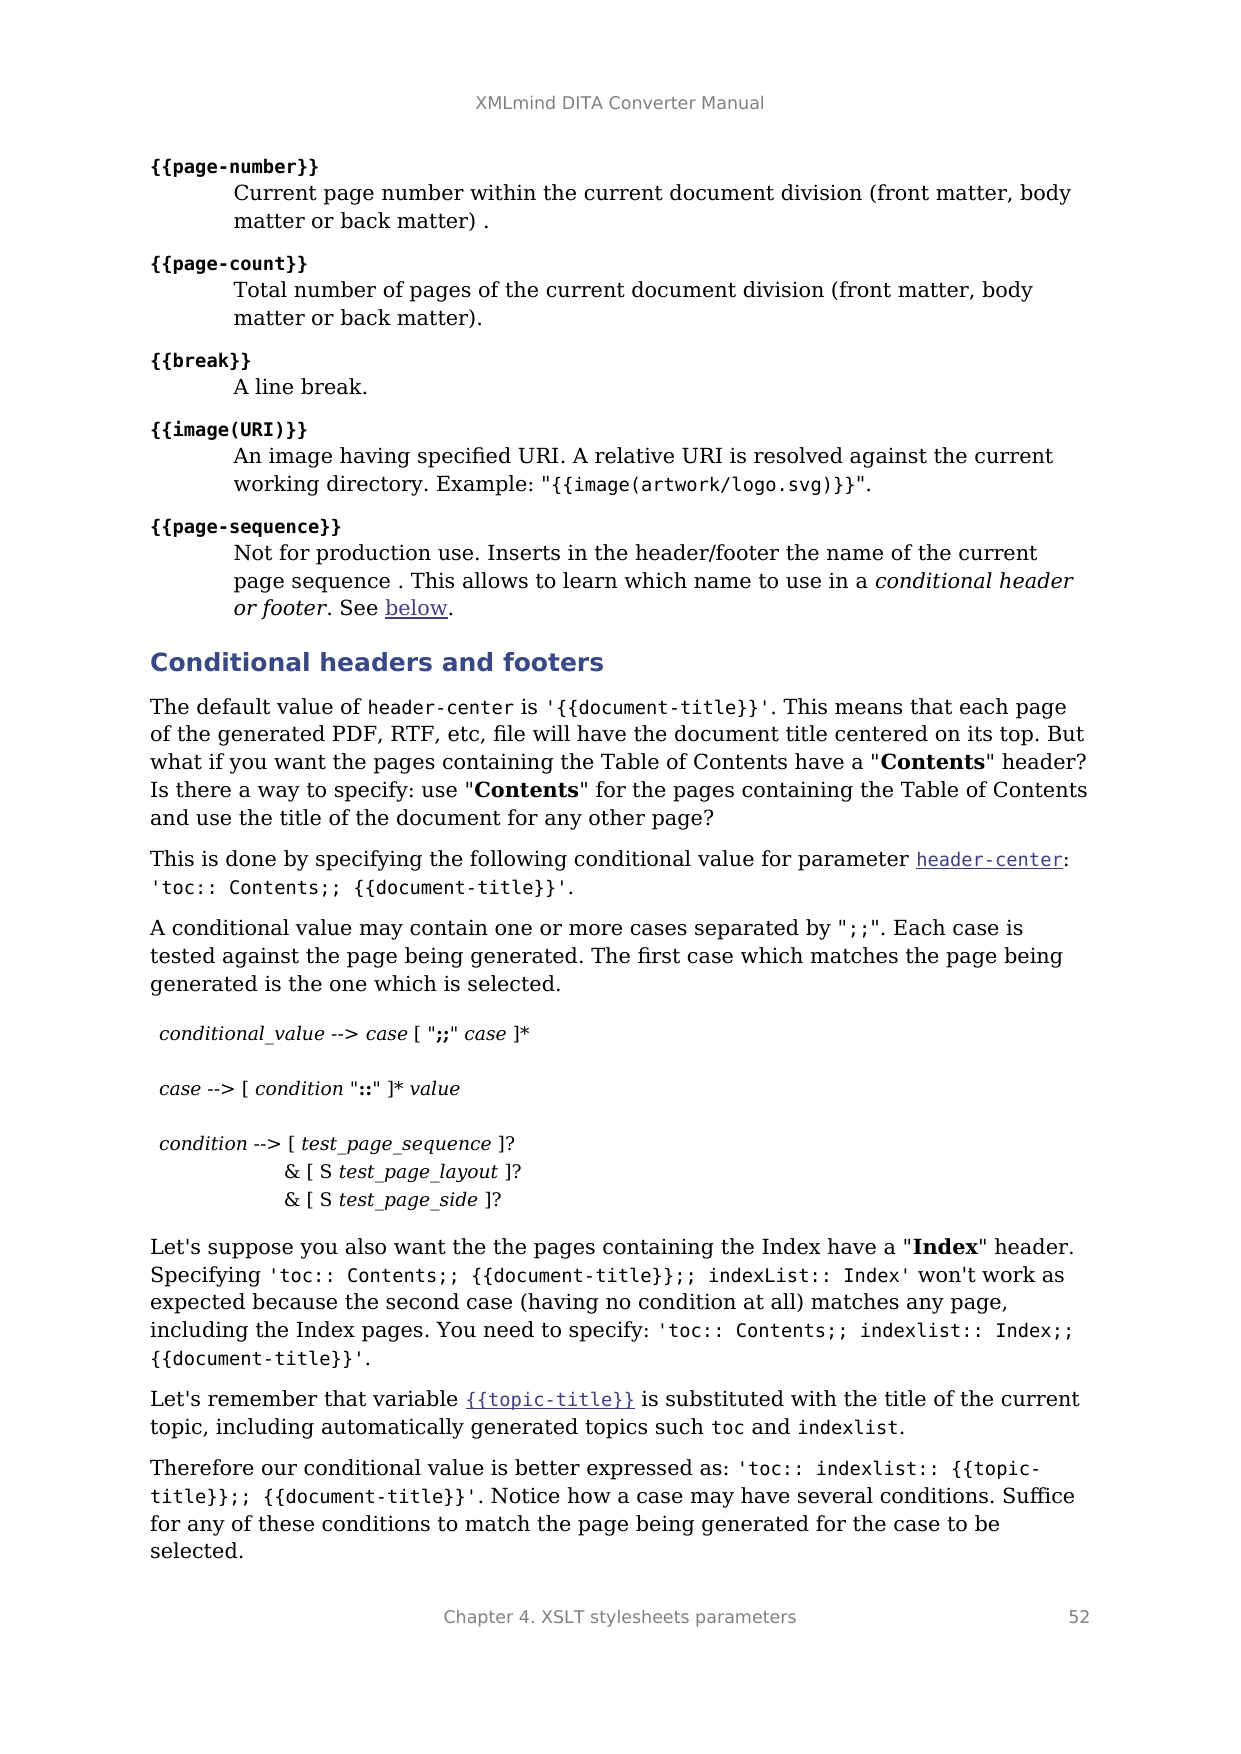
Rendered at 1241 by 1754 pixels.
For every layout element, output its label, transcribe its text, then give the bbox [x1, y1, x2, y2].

text Let's remember that variable {{topic-title}} is substituted with the title of the current topic, including automatically generated topics such toc and indexlist. [150, 1384, 1090, 1439]
text conditional_value --> case [ ";;" case ]* case --> [ condition "::" ]* value condition --> [ test_page_sequence ]? & [ S test_page_layout ]? & [ S test_page_side ]? [152, 1010, 1088, 1217]
text {{break}} [150, 344, 1090, 371]
text The default value of header-center is '{{document-title}}'. This means that each page of the generated PDF, RTF, etc, file will have the document title centered on its top. But what if you want the pages containing the Table of Contents have a "Contents" header? Is there a way to specify: use "Contents" for the pages containing the Table of Contents and use the title of the document for any other page? [150, 691, 1090, 830]
text Conditional headers and footers [150, 648, 1090, 677]
text Current page number within the current document division (front matter, body matter or back matter) . [233, 178, 1090, 233]
text Not for production use. Inserts in the header/footer the name of the current page sequence . This allows to learn which name to use in a conditional header or footer. See below. [233, 537, 1090, 621]
text A line break. [233, 371, 1090, 399]
text A conditional value may contain one or more cases separated by ";;". Each case is tested against the page being generated. The first case which matches the page being generated is the one which is selected. [150, 913, 1090, 996]
text This is done by specifying the following conditional value for parameter header-center: 'toc:: Contents;; {{document-title}}'. [150, 843, 1090, 899]
text {{page-sequence}} [150, 510, 1090, 537]
text An image having specified URI. A relative URI is resolved against the current working directory. Example: "{{image(artwork/logo.svg)}}". [233, 441, 1090, 496]
text {{page-number}} [150, 150, 1090, 178]
text {{page-count}} [150, 247, 1090, 274]
text {{image(URI)}} [150, 413, 1090, 441]
text Let's suppose you also want the the pages containing the Index have a "Index" header. Specifying 'toc:: Contents;; {{document-title}};; indexList:: Index' won't work as expected because the second case (having no condition at all) matches any page, including the Index pages. You need to specify: 'toc:: Contents;; indexlist:: Index;; {{document-title}}'. [150, 1231, 1090, 1370]
text Therefore our conditional value is better expressed as: 'toc:: indexlist:: {{topic-title}};; {{document-title}}'. Notice how a case may have several conditions. Suffice for any of these conditions to match the page being generated for the case to be selected. [150, 1453, 1090, 1564]
text Total number of pages of the current document division (front matter, body matter or back matter). [233, 274, 1090, 330]
